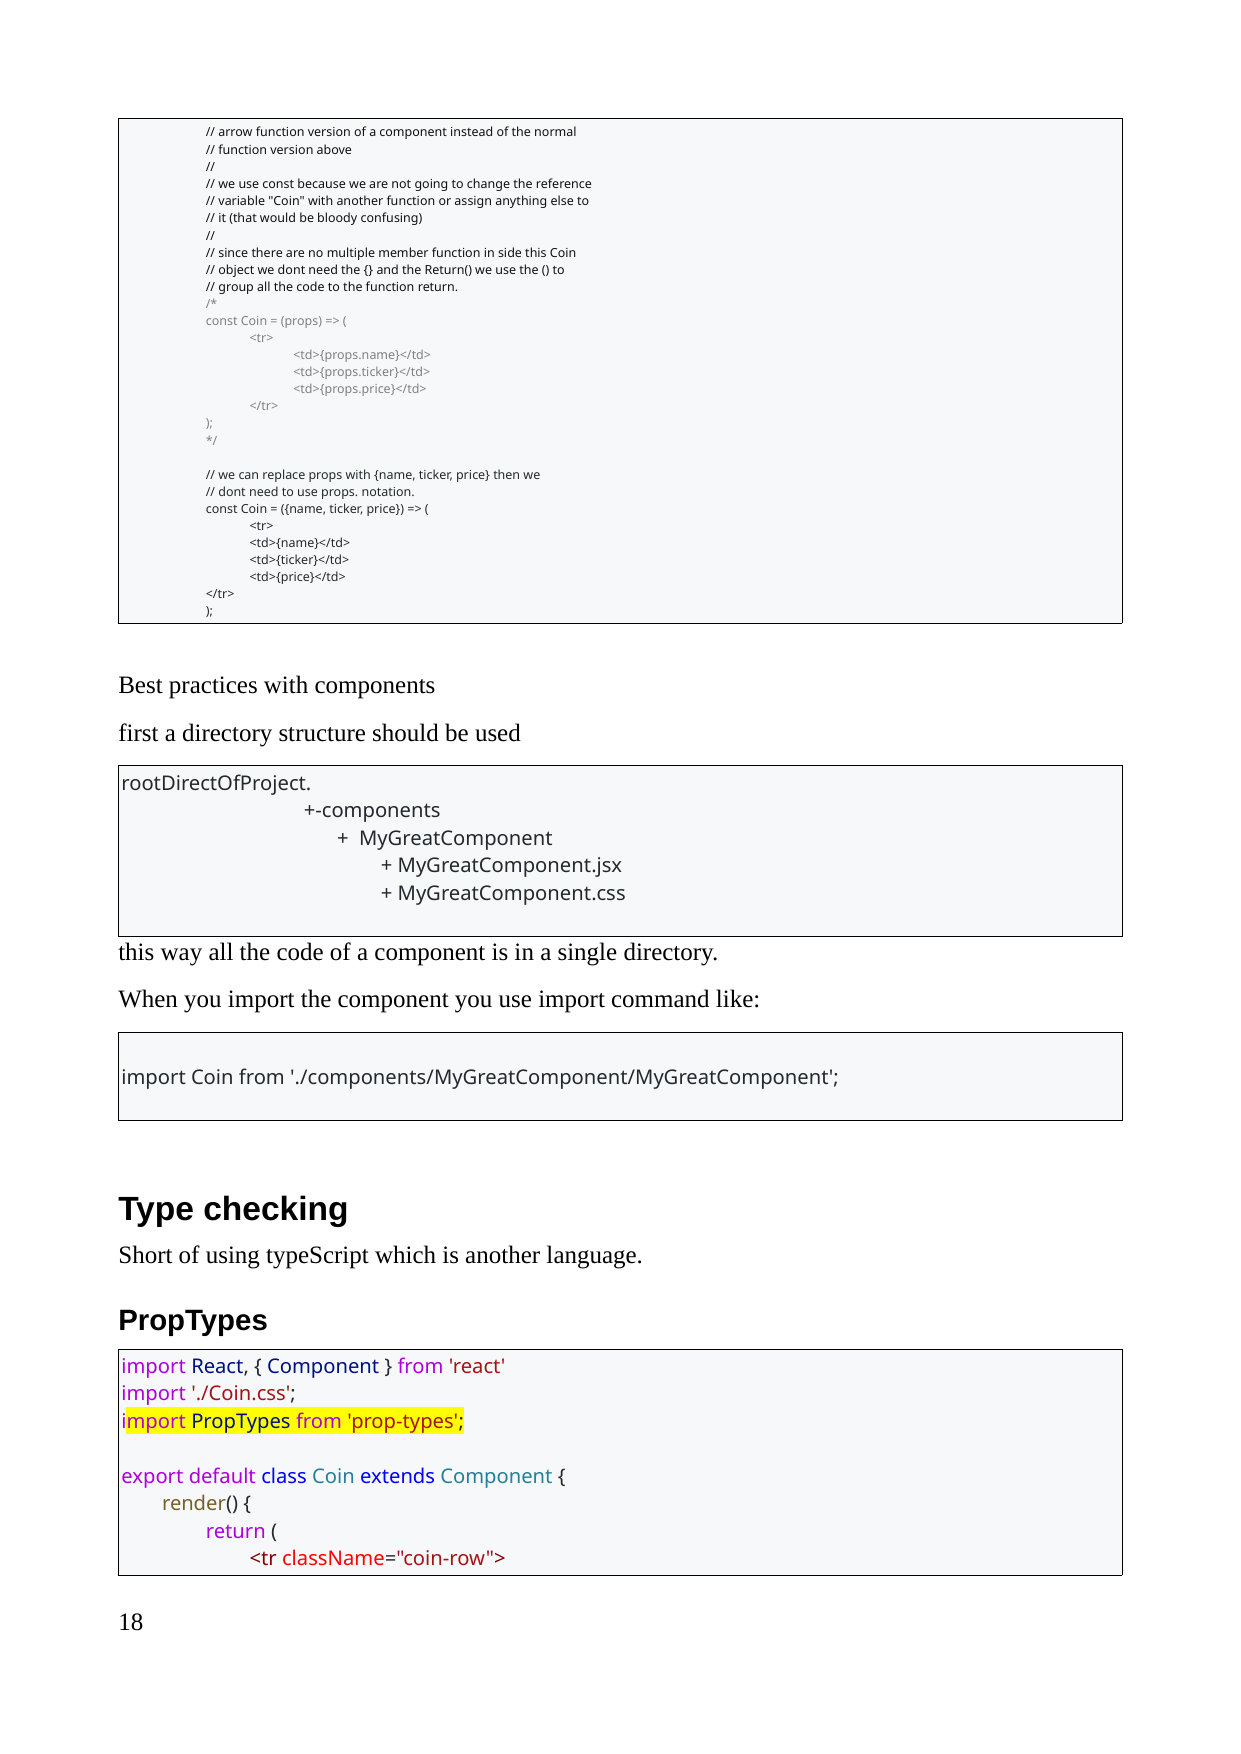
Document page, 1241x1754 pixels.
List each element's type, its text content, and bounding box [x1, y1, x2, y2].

text When you import the component you use import command like: [118, 984, 1122, 1013]
text // we use const because we are not going to change the reference [119, 172, 1122, 189]
text import PropTypes from 'prop-types'; [119, 1404, 1122, 1431]
text // since there are no multiple member function in side this Coin [119, 241, 1122, 258]
text ); [119, 599, 1122, 623]
text ); [119, 411, 1122, 428]
text + MyGreatComponent [119, 820, 1122, 848]
text <td>{ticker}</td> [119, 548, 1122, 565]
text // we can replace props with {name, ticker, price} then we [119, 463, 1122, 480]
text <tr className="coin-row"> [119, 1541, 1122, 1575]
text <td>{name}</td> [119, 531, 1122, 548]
text <td>{props.price}</td> [119, 377, 1122, 394]
text <td>{props.name}</td> [119, 343, 1122, 360]
text import React, { Component } from 'react' [119, 1350, 1122, 1376]
text // variable "Coin" with another function or assign anything else to [119, 189, 1122, 206]
text // it (that would be bloody confusing) [119, 206, 1122, 223]
text +-components [119, 793, 1122, 820]
text /* [119, 292, 1122, 309]
text // [119, 155, 1122, 172]
text // [119, 223, 1122, 241]
text <tr> [119, 326, 1122, 343]
subtitle PropTypes [118, 1302, 1122, 1336]
text // arrow function version of a component instead of the normal [119, 119, 1122, 138]
text export default class Coin extends Component { [119, 1459, 1122, 1486]
text const Coin = (props) => ( [119, 309, 1122, 326]
text <td>{price}</td> [119, 565, 1122, 582]
text </tr> [119, 582, 1122, 599]
text first a directory structure should be used [118, 718, 1122, 747]
text <td>{props.ticker}</td> [119, 360, 1122, 377]
text return ( [119, 1514, 1122, 1541]
text rootDirectOfProject. [119, 766, 1122, 793]
text import Coin from './components/MyGreatComponent/MyGreatComponent'; [119, 1059, 1122, 1087]
text import './Coin.css'; [119, 1376, 1122, 1404]
text Short of using typeScript which is another language. [118, 1240, 1122, 1269]
text // object we dont need the {} and the Return() we use the () to [119, 258, 1122, 275]
text // dont need to use props. notation. [119, 480, 1122, 497]
text Best practices with components [118, 670, 1122, 699]
text // group all the code to the function return. [119, 275, 1122, 292]
text <tr> [119, 514, 1122, 531]
text render() { [119, 1486, 1122, 1514]
text */ [119, 428, 1122, 446]
text + MyGreatComponent.css [119, 875, 1122, 903]
text </tr> [119, 394, 1122, 411]
subtitle Type checking [118, 1189, 1122, 1228]
text const Coin = ({name, ticker, price}) => ( [119, 497, 1122, 514]
text // function version above [119, 138, 1122, 155]
text this way all the code of a component is in a single directory. [118, 937, 1122, 965]
text + MyGreatComponent.jsx [119, 848, 1122, 875]
